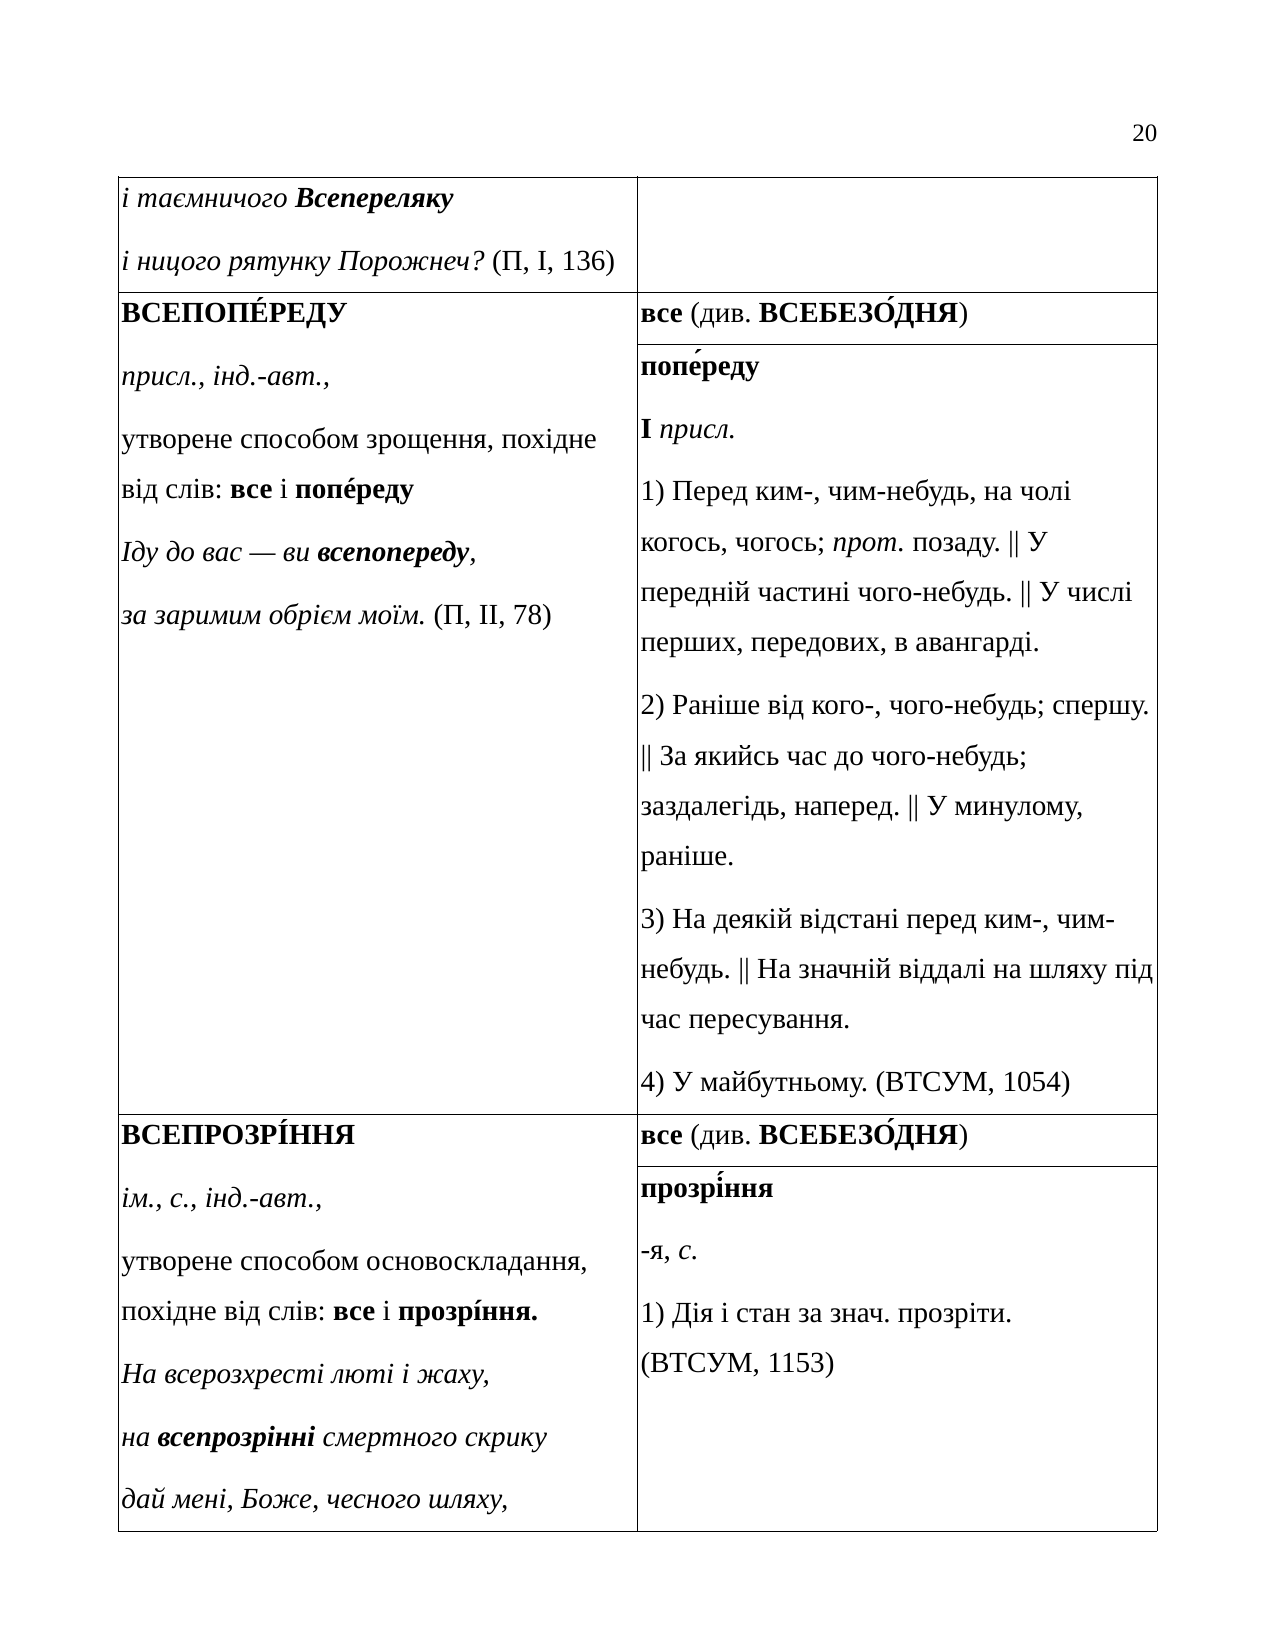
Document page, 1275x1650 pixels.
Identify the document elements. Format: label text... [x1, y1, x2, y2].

table_cell ВСЕПОПÉРЕДУ присл., інд.-авт., утворене способом зрощення, похідне від слів: все і попéреду Іду до вас — ви всепопереду, за заримим обрієм моїм. (П, ІІ, 78) [119, 293, 637, 1113]
table_cell все (див. ВСЕБЕЗО́ДНЯ) [638, 1115, 1157, 1166]
table_cell [638, 178, 1157, 292]
table_cell ВСЕПРОЗРÍННЯ ім., с., інд.-авт., утворене способом основоскладання, похідне від слів: все і прозрíння. На всерозхресті люті і жаху, на всепрозрінні смертного скрику дай мені, Боже, чесного шляху, [119, 1115, 637, 1531]
table_cell все (див. ВСЕБЕЗО́ДНЯ) [638, 293, 1157, 344]
table_cell і таємничого Всепереляку і ницого рятунку Порожнеч? (П, І, 136) [119, 178, 637, 292]
table_cell прозрі́ння -я, с. 1) Дія і стан за знач. прозріти. (ВТСУМ, 1153) [638, 1167, 1157, 1531]
table_cell попе́реду I присл. 1) Перед ким-, чим-небудь, на чолі когось, чогось; прот. позаду. || У передній частині чого-небудь. || У числі перших, передових, в авангарді. 2) Раніше від кого-, чого-небудь; спершу. || За якийсь час до чого-небудь; заздалегідь, наперед. || У минулому, раніше. 3) На деякій відстані перед ким-, чим-небудь. || На значній віддалі на шляху під час пересування. 4) У майбутньому. (ВТСУМ, 1054) [638, 345, 1157, 1113]
